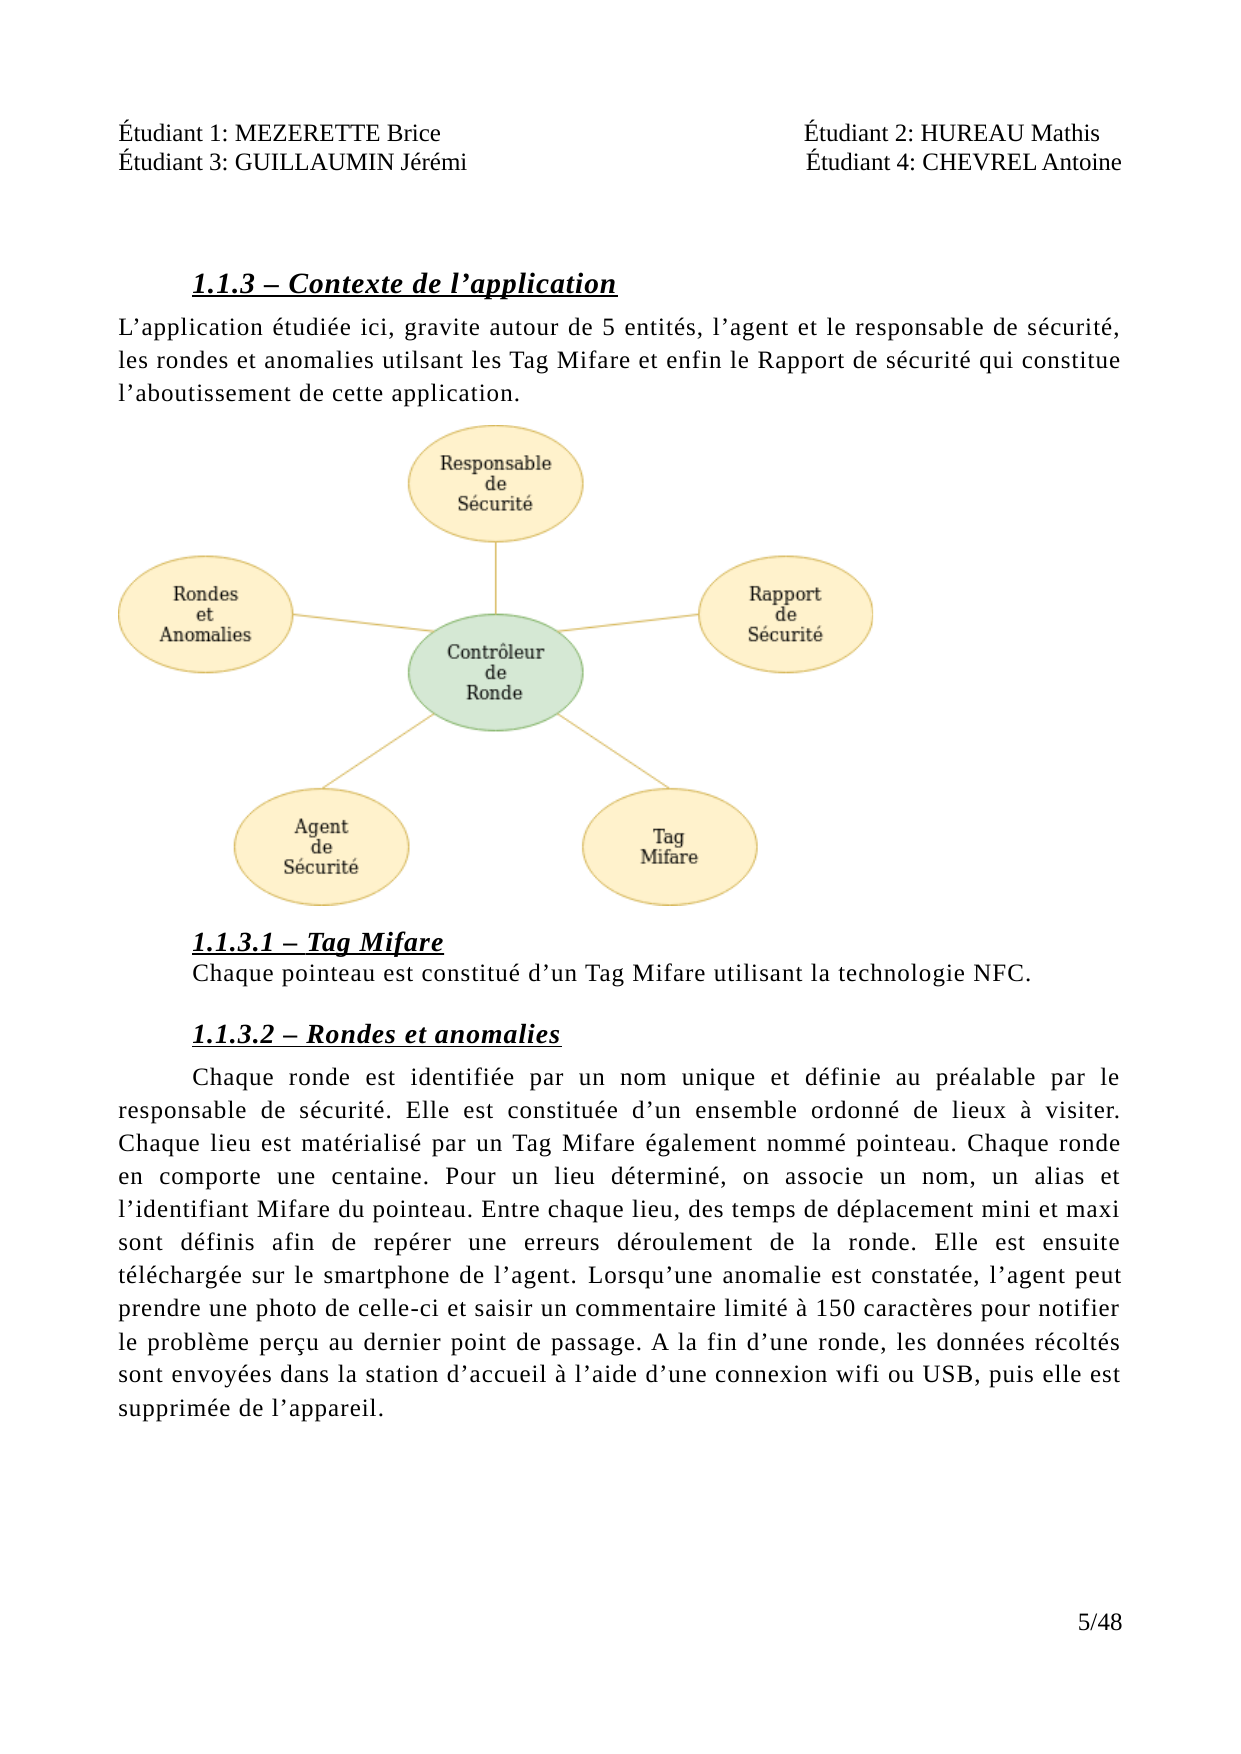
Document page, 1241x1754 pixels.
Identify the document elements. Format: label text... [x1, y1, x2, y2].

picture [118, 425, 874, 906]
text Chaque pointeau est constitué d’un Tag Mifare utilisant la technologie NFC. [118, 958, 1122, 987]
text Chaque ronde est identifiée par un nom unique et définie au préalable par le responsable de sécurité. Elle est constituée d’un ensemble ordonné de lieux à visiter. Chaque lieu est matérialisé par un Tag Mifare également nommé pointeau. Chaque ronde en comporte une centaine. Pour un lieu déterminé, on associe un nom, un alias et l’identifiant Mifare du pointeau. Entre chaque lieu, des temps de déplacement mini et maxi sont définis afin de repérer une erreurs déroulement de la ronde. Elle est ensuite téléchargée sur le smartphone de l’agent. Lorsqu’une anomalie est constatée, l’agent peut prendre une photo de celle-ci et saisir un commentaire limité à 150 caractères pour notifier le problème perçu au dernier point de passage. A la fin d’une ronde, les données récoltés sont envoyées dans la station d’accueil à l’aide d’une connexion wifi ou USB, puis elle est supprimée de l’appareil. [118, 1062, 1122, 1421]
subtitle 1.1.3 – Contexte de l’application [118, 266, 1122, 300]
text L’application étudiée ici, gravite autour de 5 entités, l’agent et le responsable de sécurité, les rondes et anomalies utilsant les Tag Mifare et enfin le Rapport de sécurité qui constitue l’aboutissement de cette application. [118, 312, 1122, 407]
text 1.1.3.1 – Tag Mifare [118, 924, 1122, 958]
subtitle 1.1.3.2 – Rondes et anomalies [118, 1018, 1122, 1050]
